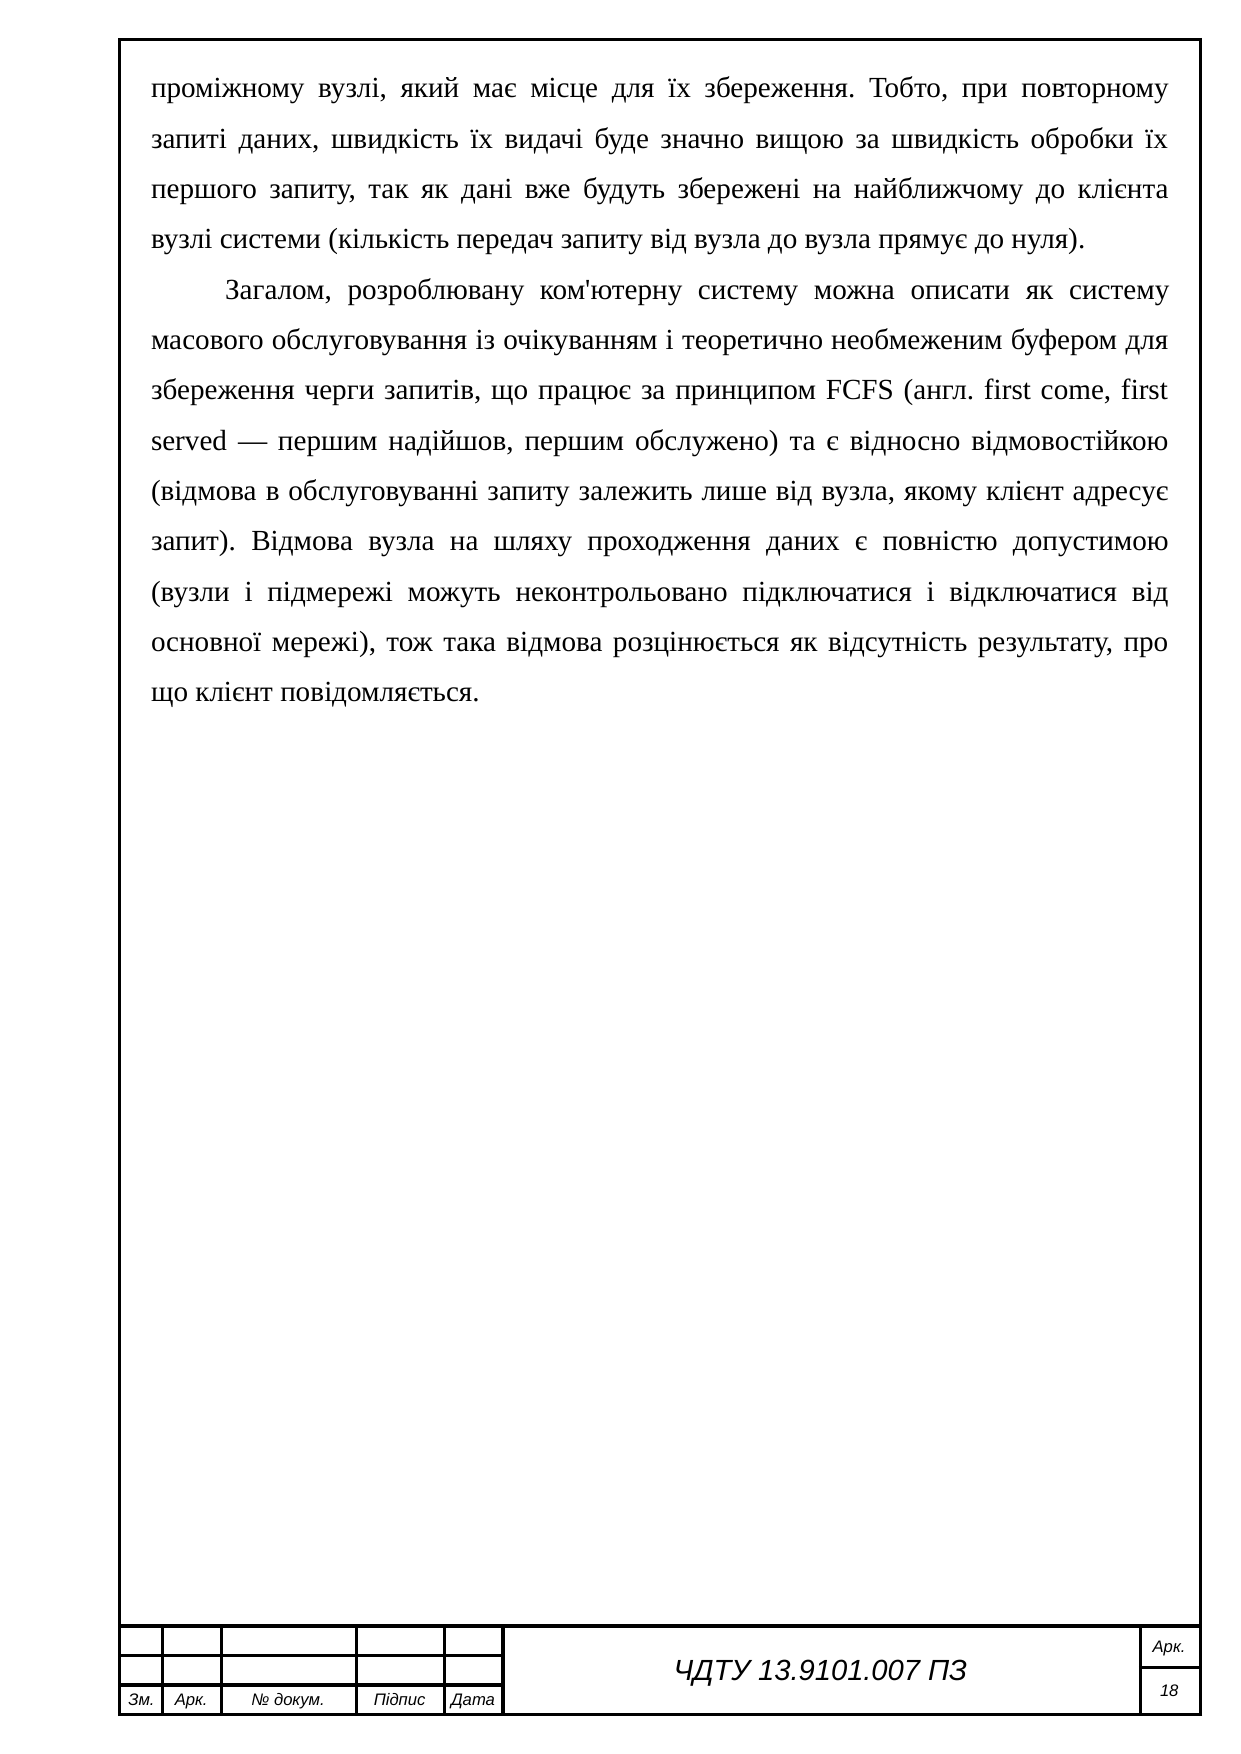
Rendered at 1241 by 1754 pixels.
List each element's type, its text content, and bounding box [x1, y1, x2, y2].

text Загалом, розроблювану ком'ютерну систему можна описати як систему масового обслуговування із очікуванням і теоретично необмеженим буфером для збереження черги запитів, що працює за принципом FCFS (англ. first come, first served — першим надійшов, першим обслужено) та є відносно відмовостійкою (відмова в обслуговуванні запиту залежить лише від вузла, якому клієнт адресує запит). Відмова вузла на шляху проходження даних є повністю допустимою (вузли і підмережі можуть неконтрольовано підключатися і відключатися від основної мережі), тож така відмова розцінюється як відсутність результату, про що клієнт повідомляється. [151, 272, 1170, 708]
text проміжному вузлі, який має місце для їх збереження. Тобто, при повторному запиті даних, швидкість їх видачі буде значно вищою за швидкість обробки їх першого запиту, так як дані вже будуть збережені на найближчому до клієнта вузлі системи (кількість передач запиту від вузла до вузла прямує до нуля). [151, 71, 1170, 255]
